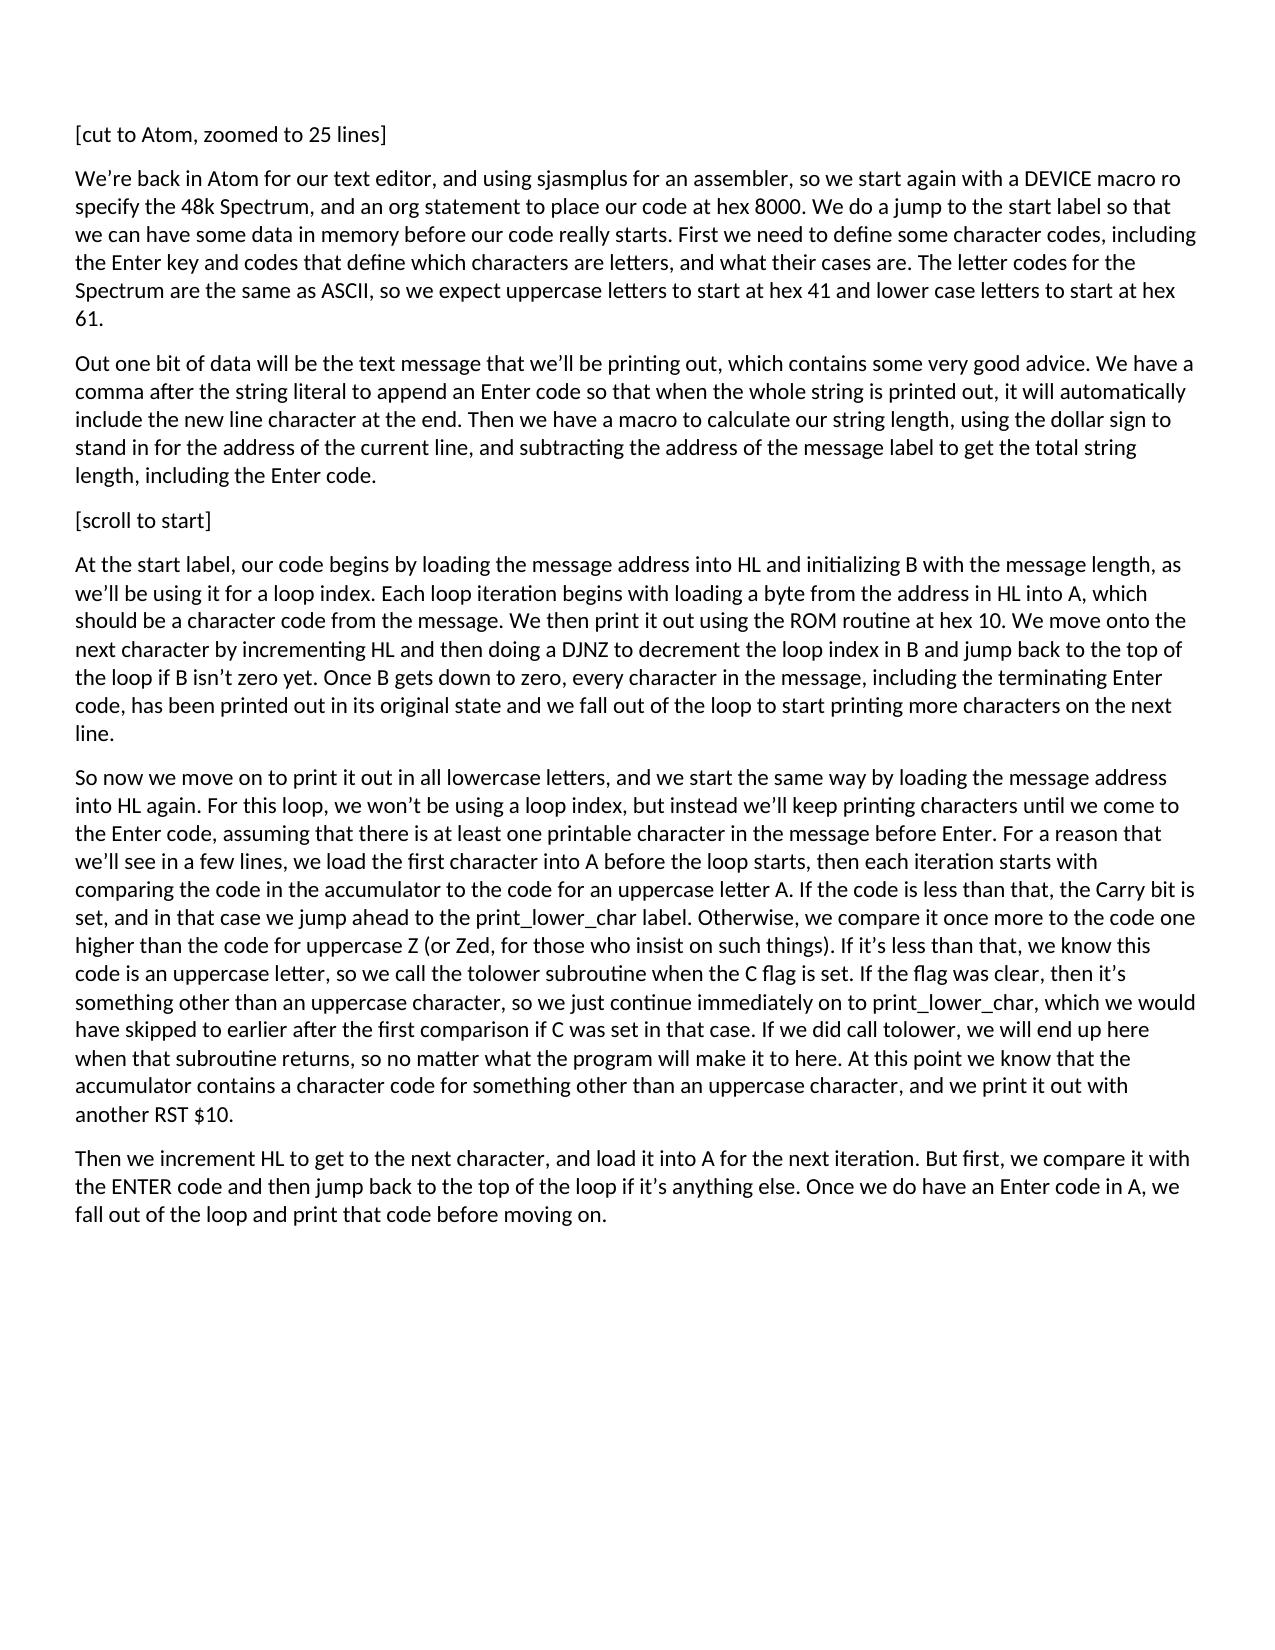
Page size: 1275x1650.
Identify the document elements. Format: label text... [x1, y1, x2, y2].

text Out one bit of data will be the text message that we’ll be printing out, which contains some very good advice. We have a comma after the string literal to append an Enter code so that when the whole string is printed out, it will automatically include the new line character at the end. Then we have a macro to calculate our string length, using the dollar sign to stand in for the address of the current line, and subtracting the address of the message label to get the total string length, including the Enter code. [75, 349, 1200, 489]
text [scroll to start] [75, 506, 1200, 534]
text So now we move on to print it out in all lowercase letters, and we start the same way by loading the message address into HL again. For this loop, we won’t be using a loop index, but instead we’ll keep printing characters until we come to the Enter code, assuming that there is at least one printable character in the message before Enter. For a reason that we’ll see in a few lines, we load the first character into A before the loop starts, then each iteration starts with comparing the code in the accumulator to the code for an uppercase letter A. If the code is less than that, the Carry bit is set, and in that case we jump ahead to the print_lower_char label. Otherwise, we compare it once more to the code one higher than the code for uppercase Z (or Zed, for those who insist on such things). If it’s less than that, we know this code is an uppercase letter, so we call the tolower subroutine when the C flag is set. If the flag was clear, then it’s something other than an uppercase character, so we just continue immediately on to print_lower_char, which we would have skipped to earlier after the first comparison if C was set in that case. If we did call tolower, we will end up here when that subroutine returns, so no matter what the program will make it to here. At this point we know that the accumulator contains a character code for something other than an uppercase character, and we print it out with another RST $10. [75, 763, 1200, 1128]
text We’re back in Atom for our text editor, and using sjasmplus for an assembler, so we start again with a DEVICE macro ro specify the 48k Spectrum, and an org statement to place our code at hex 8000. We do a jump to the start label so that we can have some data in memory before our code really starts. First we need to define some character codes, including the Enter key and codes that define which characters are letters, and what their cases are. The letter codes for the Spectrum are the same as ASCII, so we expect uppercase letters to start at hex 41 and lower case letters to start at hex 61. [75, 164, 1200, 332]
text Then we increment HL to get to the next character, and load it into A for the next iteration. But first, we compare it with the ENTER code and then jump back to the top of the loop if it’s anything else. Once we do have an Enter code in A, we fall out of the loop and print that code before moving on. [75, 1144, 1200, 1228]
text [cut to Atom, zoomed to 25 lines] [75, 120, 1200, 148]
text At the start label, our code begins by loading the message address into HL and initializing B with the message length, as we’ll be using it for a loop index. Each loop iteration begins with loading a byte from the address in HL into A, which should be a character code from the message. We then print it out using the ROM routine at hex 10. We move onto the next character by incrementing HL and then doing a DJNZ to decrement the loop index in B and jump back to the top of the loop if B isn’t zero yet. Once B gets down to zero, every character in the message, including the terminating Enter code, has been printed out in its original state and we fall out of the loop to start printing more characters on the next line. [75, 551, 1200, 747]
